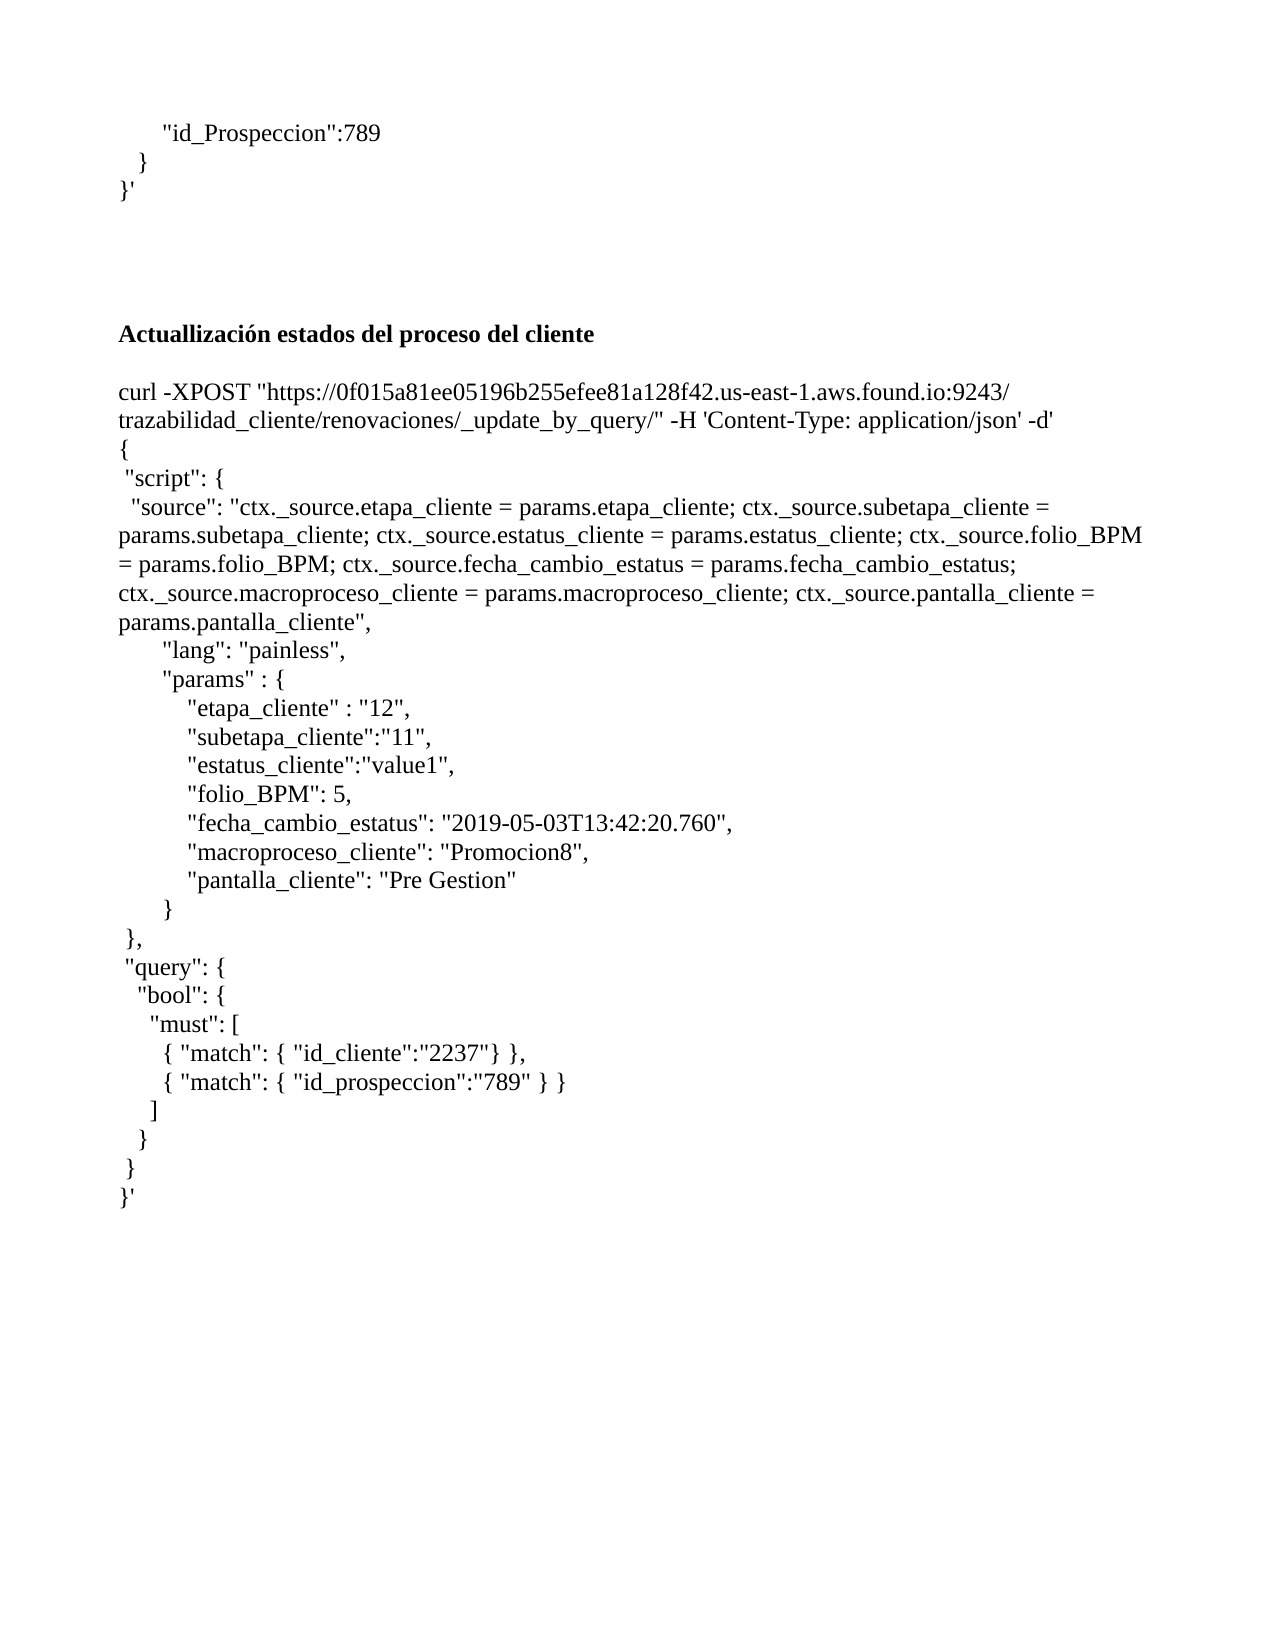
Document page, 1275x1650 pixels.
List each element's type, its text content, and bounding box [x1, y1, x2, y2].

text { "match": { "id_cliente":"2237"} }, [118, 1038, 1157, 1067]
text "folio_BPM": 5, [118, 779, 1157, 808]
text } [118, 894, 1157, 923]
text "etapa_cliente" : "12", [118, 693, 1157, 722]
text "lang": "painless", [118, 636, 1157, 664]
text "subetapa_cliente":"11", [118, 722, 1157, 751]
text } [118, 1124, 1157, 1153]
text "must": [ [118, 1009, 1157, 1038]
text "bool": { [118, 981, 1157, 1009]
text "estatus_cliente":"value1", [118, 751, 1157, 779]
text "query": { [118, 952, 1157, 981]
text "script": { [118, 463, 1157, 492]
text curl -XPOST "https://0f015a81ee05196b255efee81a128f42.us-east-1.aws.found.io:9243/trazabilidad_cliente/renovaciones/_update_by_query/" -H 'Content-Type: application/json' -d' [118, 377, 1157, 434]
text { "match": { "id_prospeccion":"789" } } [118, 1067, 1157, 1096]
text "id_Prospeccion":789 [118, 118, 1157, 147]
text }, [118, 923, 1157, 952]
text "source": "ctx._source.etapa_cliente = params.etapa_cliente; ctx._source.subetapa_cliente = params.subetapa_cliente; ctx._source.estatus_cliente = params.estatus_cliente; ctx._source.folio_BPM = params.folio_BPM; ctx._source.fecha_cambio_estatus = params.fecha_cambio_estatus; ctx._source.macroproceso_cliente = params.macroproceso_cliente; ctx._source.pantalla_cliente = params.pantalla_cliente", [118, 492, 1157, 636]
text }' [118, 1182, 1157, 1211]
text ] [118, 1096, 1157, 1124]
text "params" : { [118, 664, 1157, 693]
text } [118, 147, 1157, 176]
text } [118, 1153, 1157, 1182]
text "pantalla_cliente": "Pre Gestion" [118, 866, 1157, 894]
text }' [118, 176, 1157, 204]
text "fecha_cambio_estatus": "2019-05-03T13:42:20.760", [118, 808, 1157, 837]
text "macroproceso_cliente": "Promocion8", [118, 837, 1157, 866]
text Actuallización estados del proceso del cliente [118, 319, 1157, 348]
text { [118, 434, 1157, 463]
